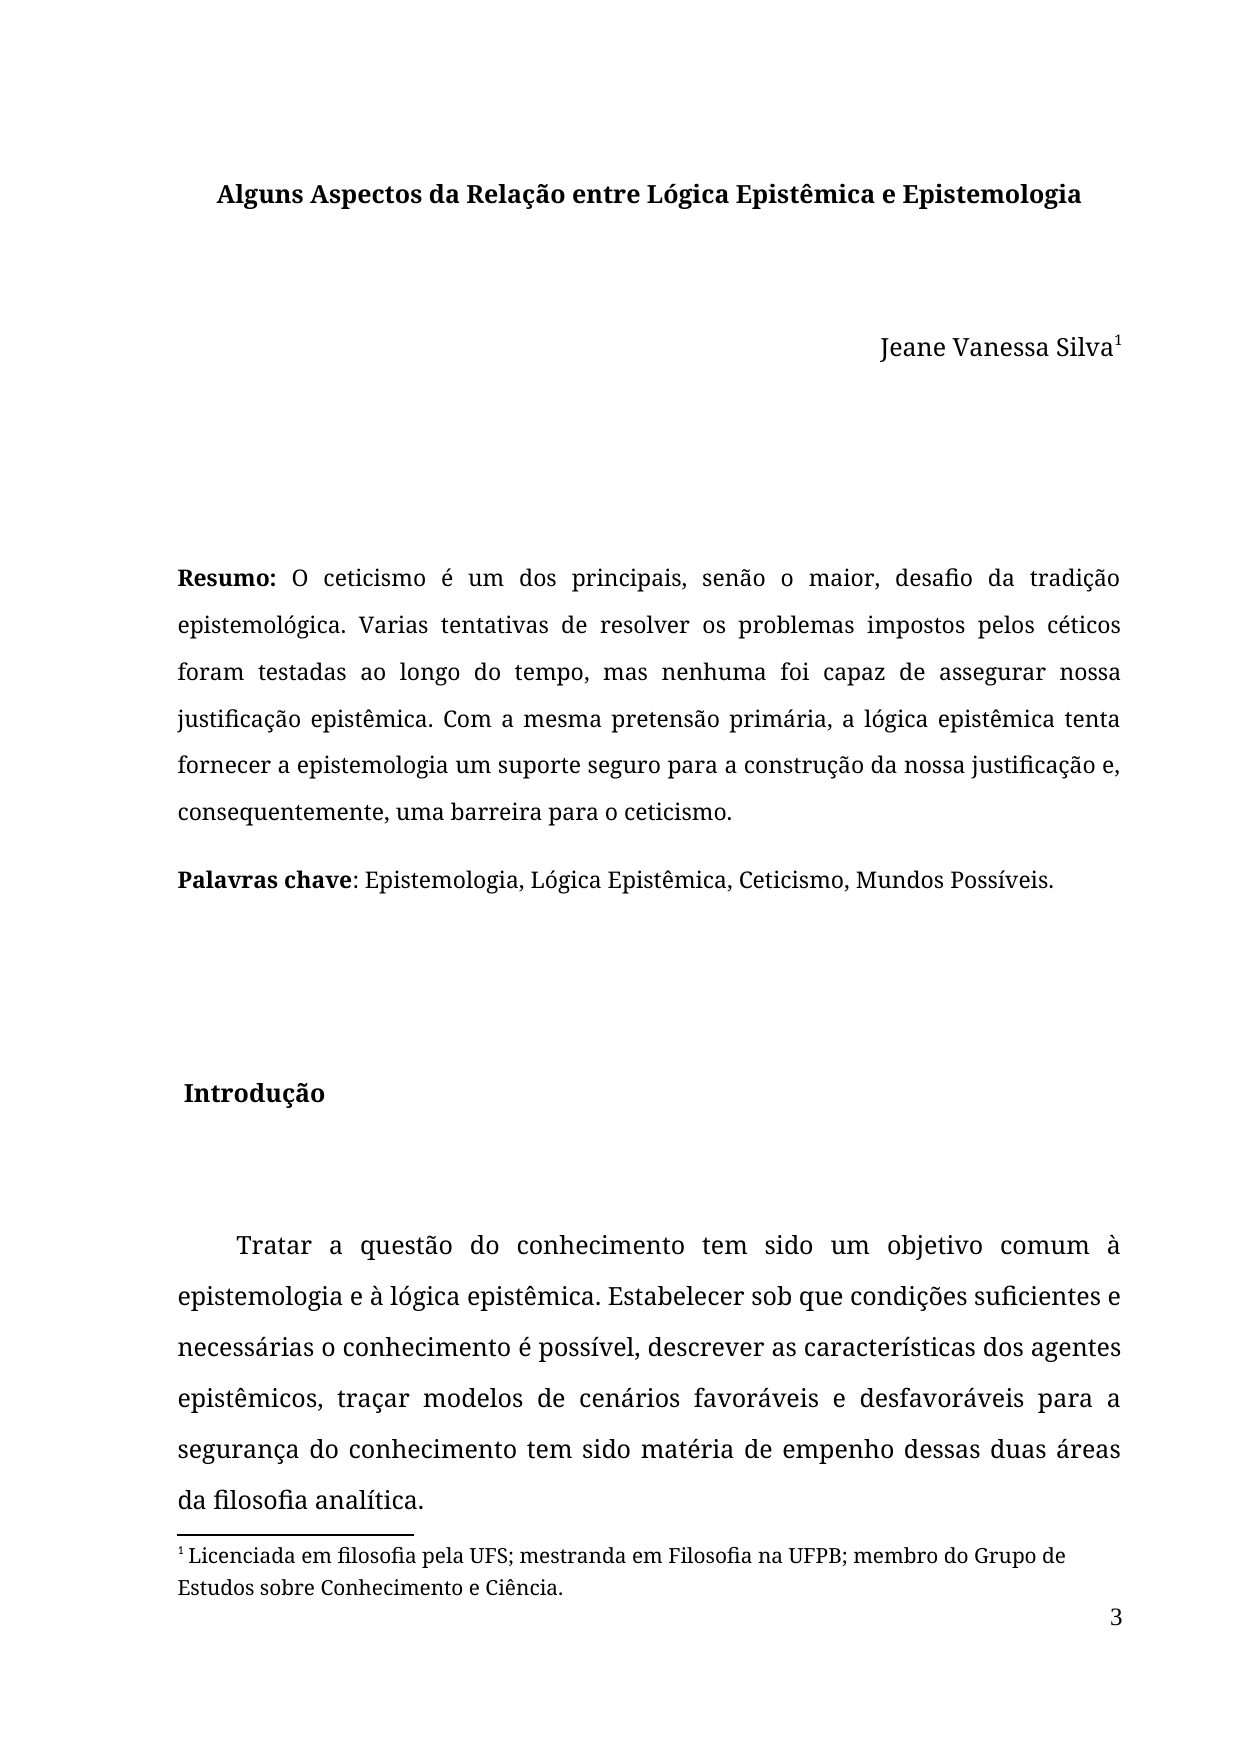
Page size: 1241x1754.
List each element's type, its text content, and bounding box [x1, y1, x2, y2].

text Palavras chave: Epistemologia, Lógica Epistêmica, Ceticismo, Mundos Possíveis. [177, 864, 1122, 895]
text Licenciada em filosofia pela UFS; mestranda em Filosofia na UFPB; membro do Grupo de Estudos sobre Conhecimento e Ciência. [177, 1541, 1122, 1602]
text Resumo: O ceticismo é um dos principais, senão o maior, desafio da tradição epistemológica. Varias tentativas de resolver os problemas impostos pelos céticos foram testadas ao longo do tempo, mas nenhuma foi capaz de assegurar nossa justificação epistêmica. Com a mesma pretensão primária, a lógica epistêmica tenta fornecer a epistemologia um suporte seguro para a construção da nossa justificação e, consequentemente, uma barreira para o ceticismo. [177, 562, 1122, 827]
text Alguns Aspectos da Relação entre Lógica Epistêmica e Epistemologia [177, 177, 1122, 211]
text Introdução [177, 1075, 1122, 1109]
text Jeane Vanessa Silva [177, 329, 1122, 363]
text Tratar a questão do conhecimento tem sido um objetivo comum à epistemologia e à lógica epistêmica. Estabelecer sob que condições suficientes e necessárias o conhecimento é possível, descrever as características dos agentes epistêmicos, traçar modelos de cenários favoráveis e desfavoráveis para a segurança do conhecimento tem sido matéria de empenho dessas duas áreas da filosofia analítica. [177, 1228, 1122, 1517]
